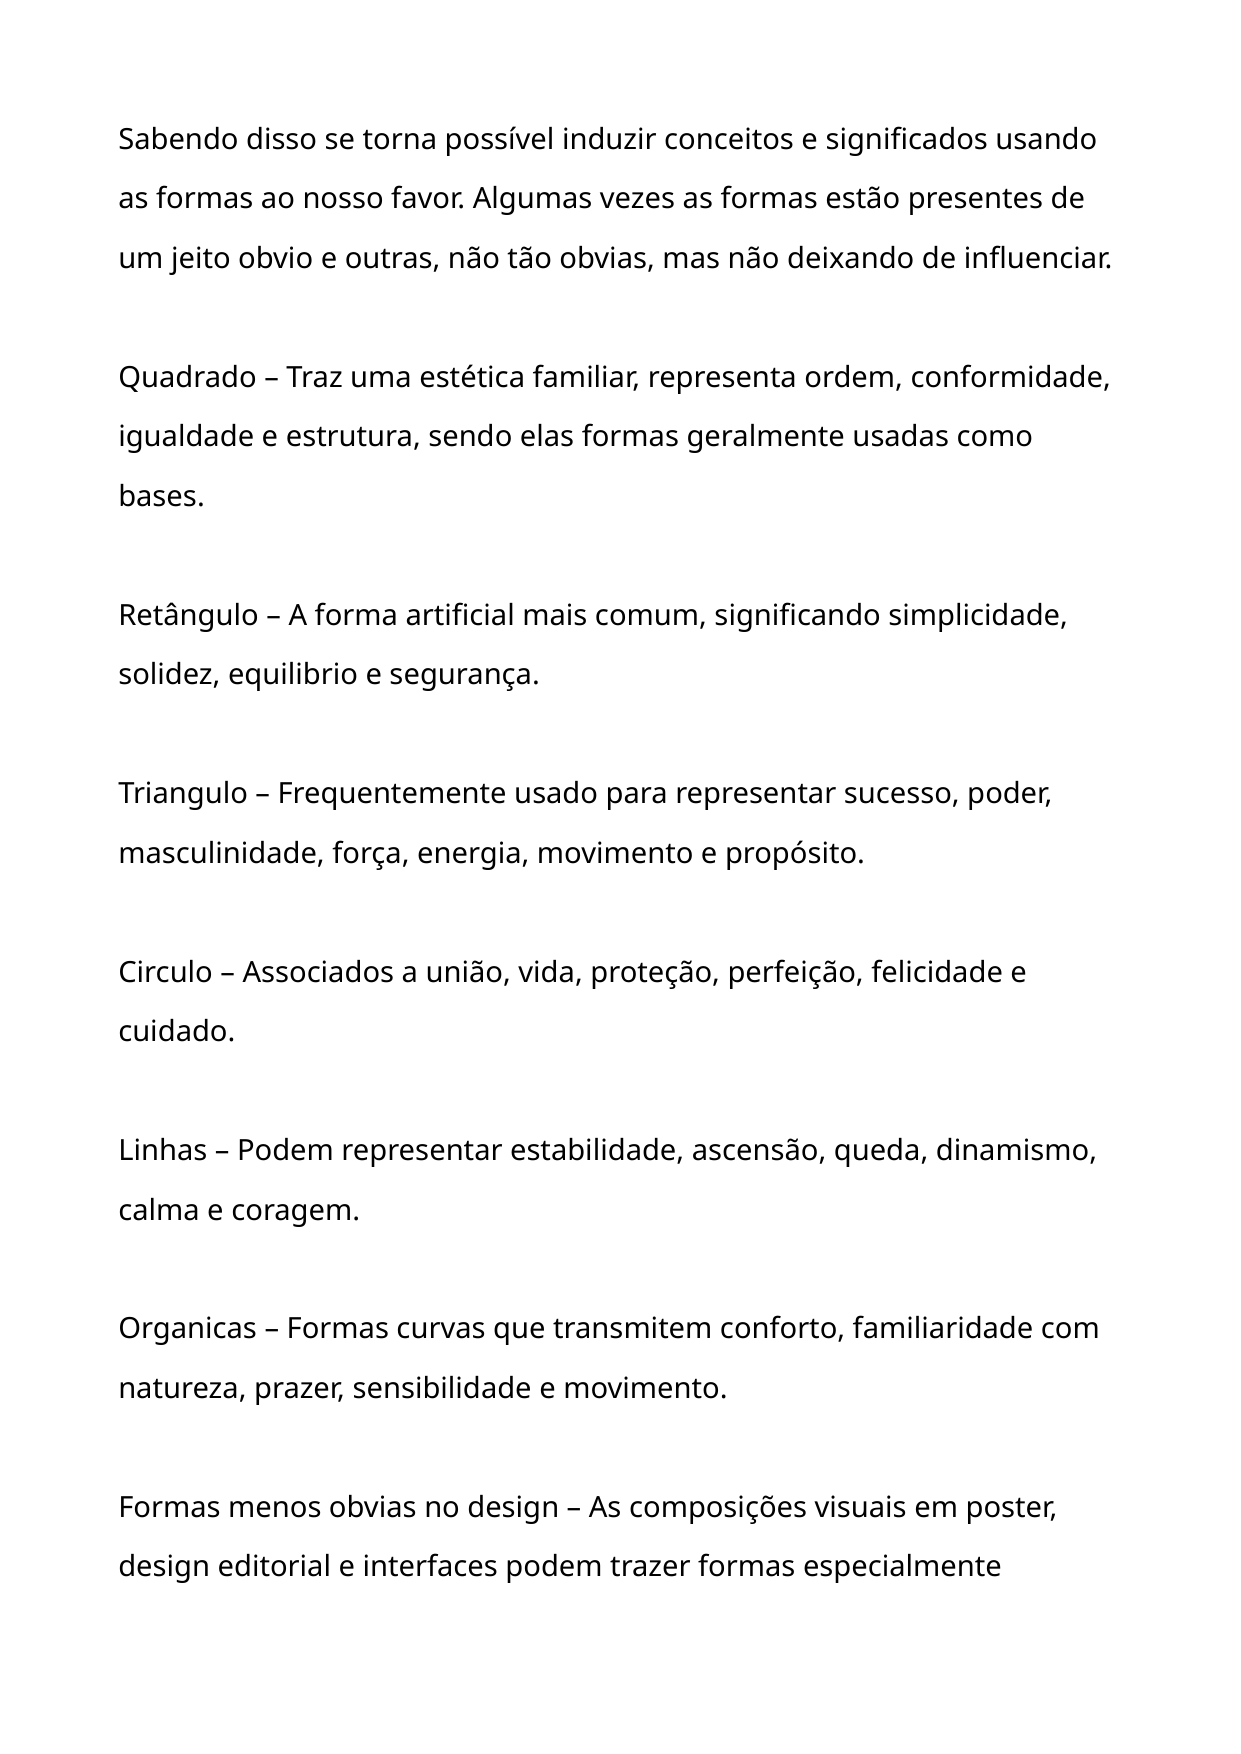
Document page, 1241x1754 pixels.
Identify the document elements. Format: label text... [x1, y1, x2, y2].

text Quadrado – Traz uma estética familiar, representa ordem, conformidade, igualdade e estrutura, sendo elas formas geralmente usadas como bases. [118, 356, 1122, 515]
text Circulo – Associados a união, vida, proteção, perfeição, felicidade e cuidado. [118, 951, 1122, 1050]
text Formas menos obvias no design – As composições visuais em poster, design editorial e interfaces podem trazer formas especialmente [118, 1486, 1122, 1585]
text Linhas – Podem representar estabilidade, ascensão, queda, dinamismo, calma e coragem. [118, 1129, 1122, 1228]
text Organicas – Formas curvas que transmitem conforto, familiaridade com natureza, prazer, sensibilidade e movimento. [118, 1308, 1122, 1407]
text Triangulo – Frequentemente usado para representar sucesso, poder, masculinidade, força, energia, movimento e propósito. [118, 772, 1122, 872]
text Sabendo disso se torna possível induzir conceitos e significados usando as formas ao nosso favor. Algumas vezes as formas estão presentes de um jeito obvio e outras, não tão obvias, mas não deixando de influenciar. [118, 118, 1122, 277]
text Retângulo – A forma artificial mais comum, significando simplicidade, solidez, equilibrio e segurança. [118, 594, 1122, 693]
